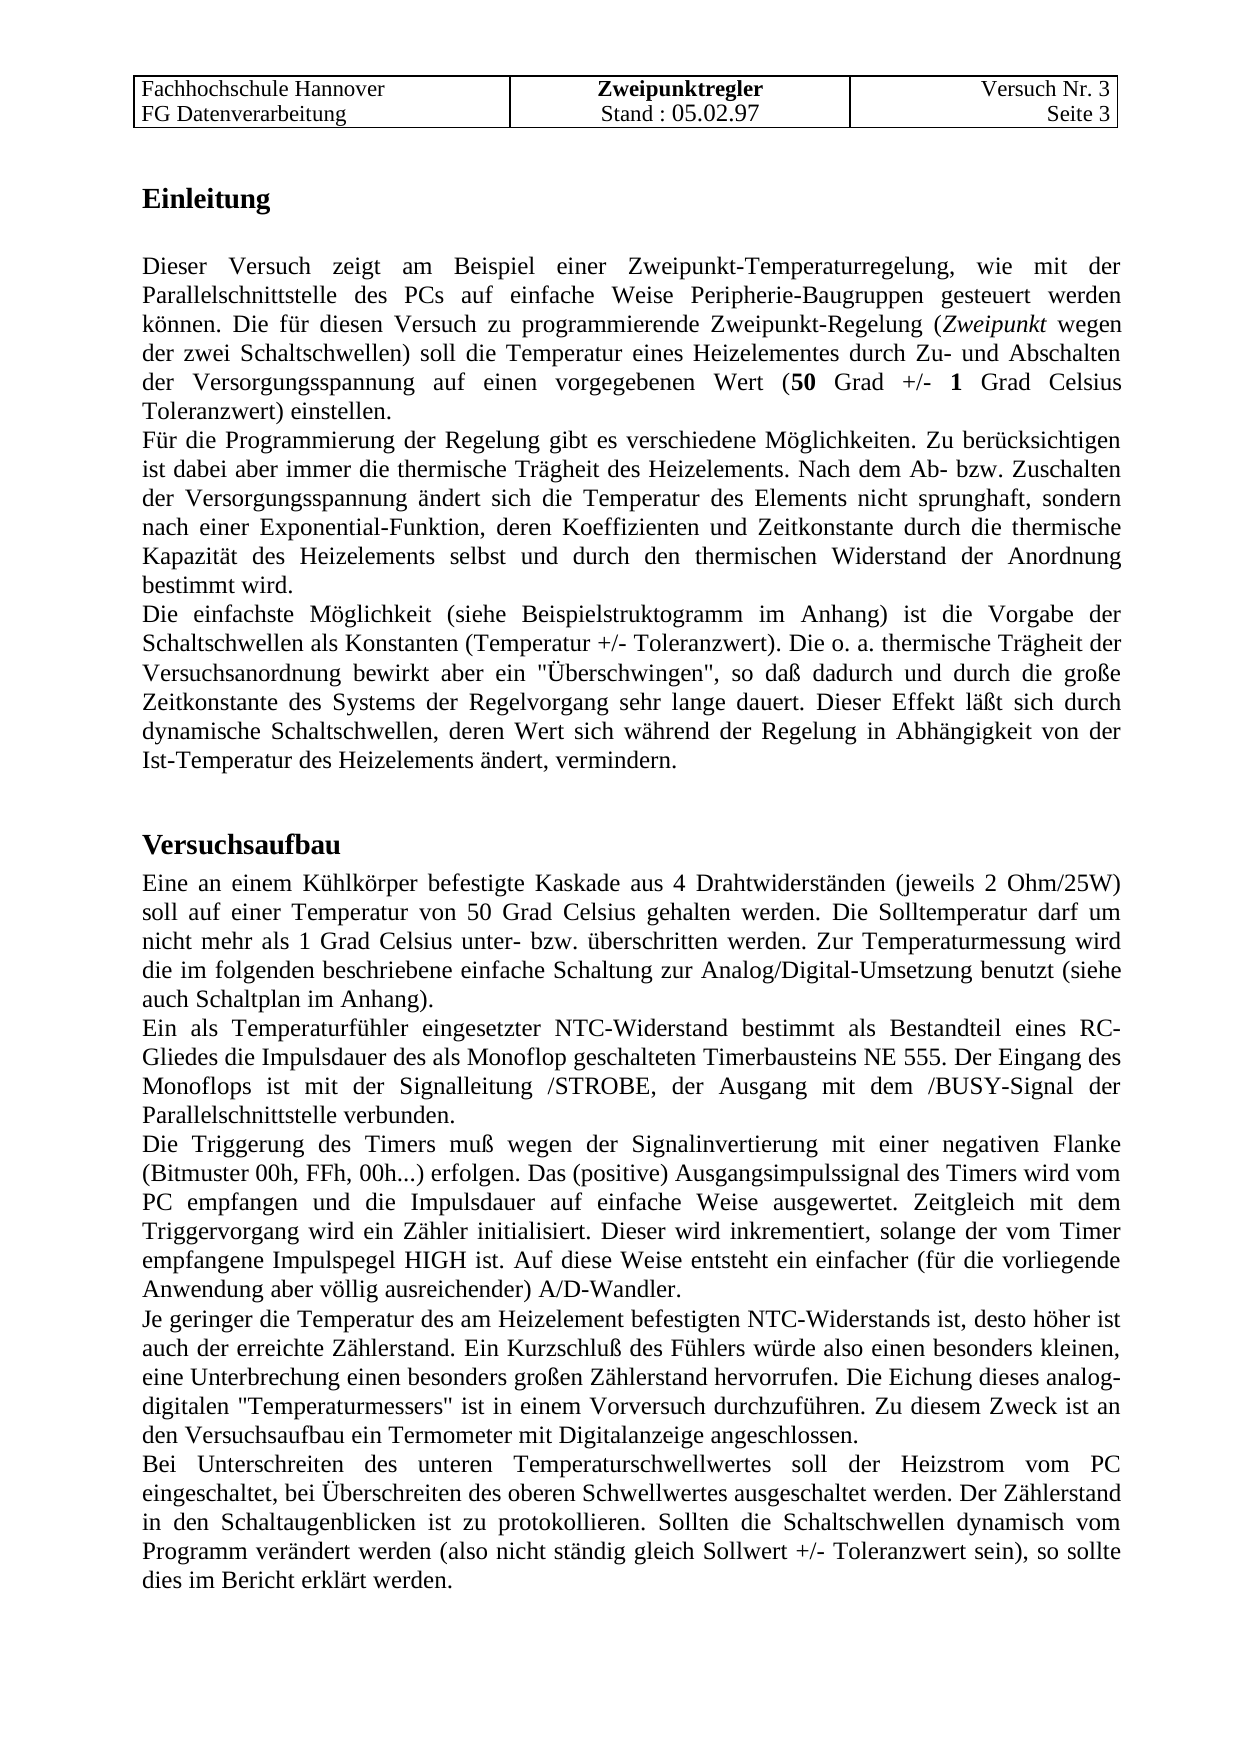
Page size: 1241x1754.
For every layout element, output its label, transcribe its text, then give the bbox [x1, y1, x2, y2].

text Die Triggerung des Timers muß wegen der Signalinvertierung mit einer negativen Flanke (Bitmuster 00h, FFh, 00h...) erfolgen. Das (positive) Ausgangsimpulssignal des Timers wird vom PC empfangen und die Impulsdauer auf einfache Weise ausgewertet. Zeitgleich mit dem Triggervorgang wird ein Zähler initialisiert. Dieser wird inkrementiert, solange der vom Timer empfangene Impulspegel HIGH ist. Auf diese Weise entsteht ein einfacher (für die vorliegende Anwendung aber völlig ausreichender) A/D-Wandler. [142, 1129, 1122, 1303]
text Bei Unterschreiten des unteren Temperaturschwellwertes soll der Heizstrom vom PC eingeschaltet, bei Überschreiten des oberen Schwellwertes ausgeschaltet werden. Der Zählerstand in den Schaltaugenblicken ist zu protokollieren. Sollten die Schaltschwellen dynamisch vom Programm verändert werden (also nicht ständig gleich Sollwert +/- Toleranzwert sein), so sollte dies im Bericht erklärt werden. [142, 1449, 1122, 1594]
subtitle Einleitung [142, 182, 1122, 215]
text Die einfachste Möglichkeit (siehe Beispielstruktogramm im Anhang) ist die Vorgabe der Schaltschwellen als Konstanten (Temperatur +/- Toleranzwert). Die o. a. thermische Trägheit der Versuchsanordnung bewirkt aber ein "Überschwingen", so daß dadurch und durch die große Zeitkonstante des Systems der Regelvorgang sehr lange dauert. Dieser Effekt läßt sich durch dynamische Schaltschwellen, deren Wert sich während der Regelung in Abhängigkeit von der Ist-Temperatur des Heizelements ändert, vermindern. [142, 599, 1122, 774]
text Für die Programmierung der Regelung gibt es verschiedene Möglichkeiten. Zu berücksichtigen ist dabei aber immer die thermische Trägheit des Heizelements. Nach dem Ab- bzw. Zuschalten der Versorgungsspannung ändert sich die Temperatur des Elements nicht sprunghaft, sondern nach einer Exponential-Funktion, deren Koeffizienten und Zeitkonstante durch die thermische Kapazität des Heizelements selbst und durch den thermischen Widerstand der Anordnung bestimmt wird. [142, 425, 1122, 599]
text Eine an einem Kühlkörper befestigte Kaskade aus 4 Drahtwiderständen (jeweils 2 Ohm/25W) soll auf einer Temperatur von 50 Grad Celsius gehalten werden. Die Solltemperatur darf um nicht mehr als 1 Grad Celsius unter- bzw. überschritten werden. Zur Temperaturmessung wird die im folgenden beschriebene einfache Schaltung zur Analog/Digital-Umsetzung benutzt (siehe auch Schaltplan im Anhang). [142, 867, 1122, 1013]
text Je geringer die Temperatur des am Heizelement befestigten NTC-Widerstands ist, desto höher ist auch der erreichte Zählerstand. Ein Kurzschluß des Fühlers würde also einen besonders kleinen, eine Unterbrechung einen besonders großen Zählerstand hervorrufen. Die Eichung dieses analog-digitalen "Temperaturmessers" ist in einem Vorversuch durchzuführen. Zu diesem Zweck ist an den Versuchsaufbau ein Termometer mit Digitalanzeige angeschlossen. [142, 1303, 1122, 1449]
subtitle Versuchsaufbau [142, 828, 1122, 861]
text Dieser Versuch zeigt am Beispiel einer Zweipunkt-Temperaturregelung, wie mit der Parallelschnittstelle des PCs auf einfache Weise Peripherie-Baugruppen gesteuert werden können. Die für diesen Versuch zu programmierende Zweipunkt-Regelung (Zweipunkt wegen der zwei Schaltschwellen) soll die Temperatur eines Heizelementes durch Zu- und Abschalten der Versorgungsspannung auf einen vorgegebenen Wert (50 Grad +/- 1 Grad Celsius Toleranzwert) einstellen. [142, 251, 1122, 425]
text Ein als Temperaturfühler eingesetzter NTC-Widerstand bestimmt als Bestandteil eines RC-Gliedes die Impulsdauer des als Monoflop geschalteten Timerbausteins NE 555. Der Eingang des Monoflops ist mit der Signalleitung /STROBE, der Ausgang mit dem /BUSY-Signal der Parallelschnittstelle verbunden. [142, 1013, 1122, 1129]
